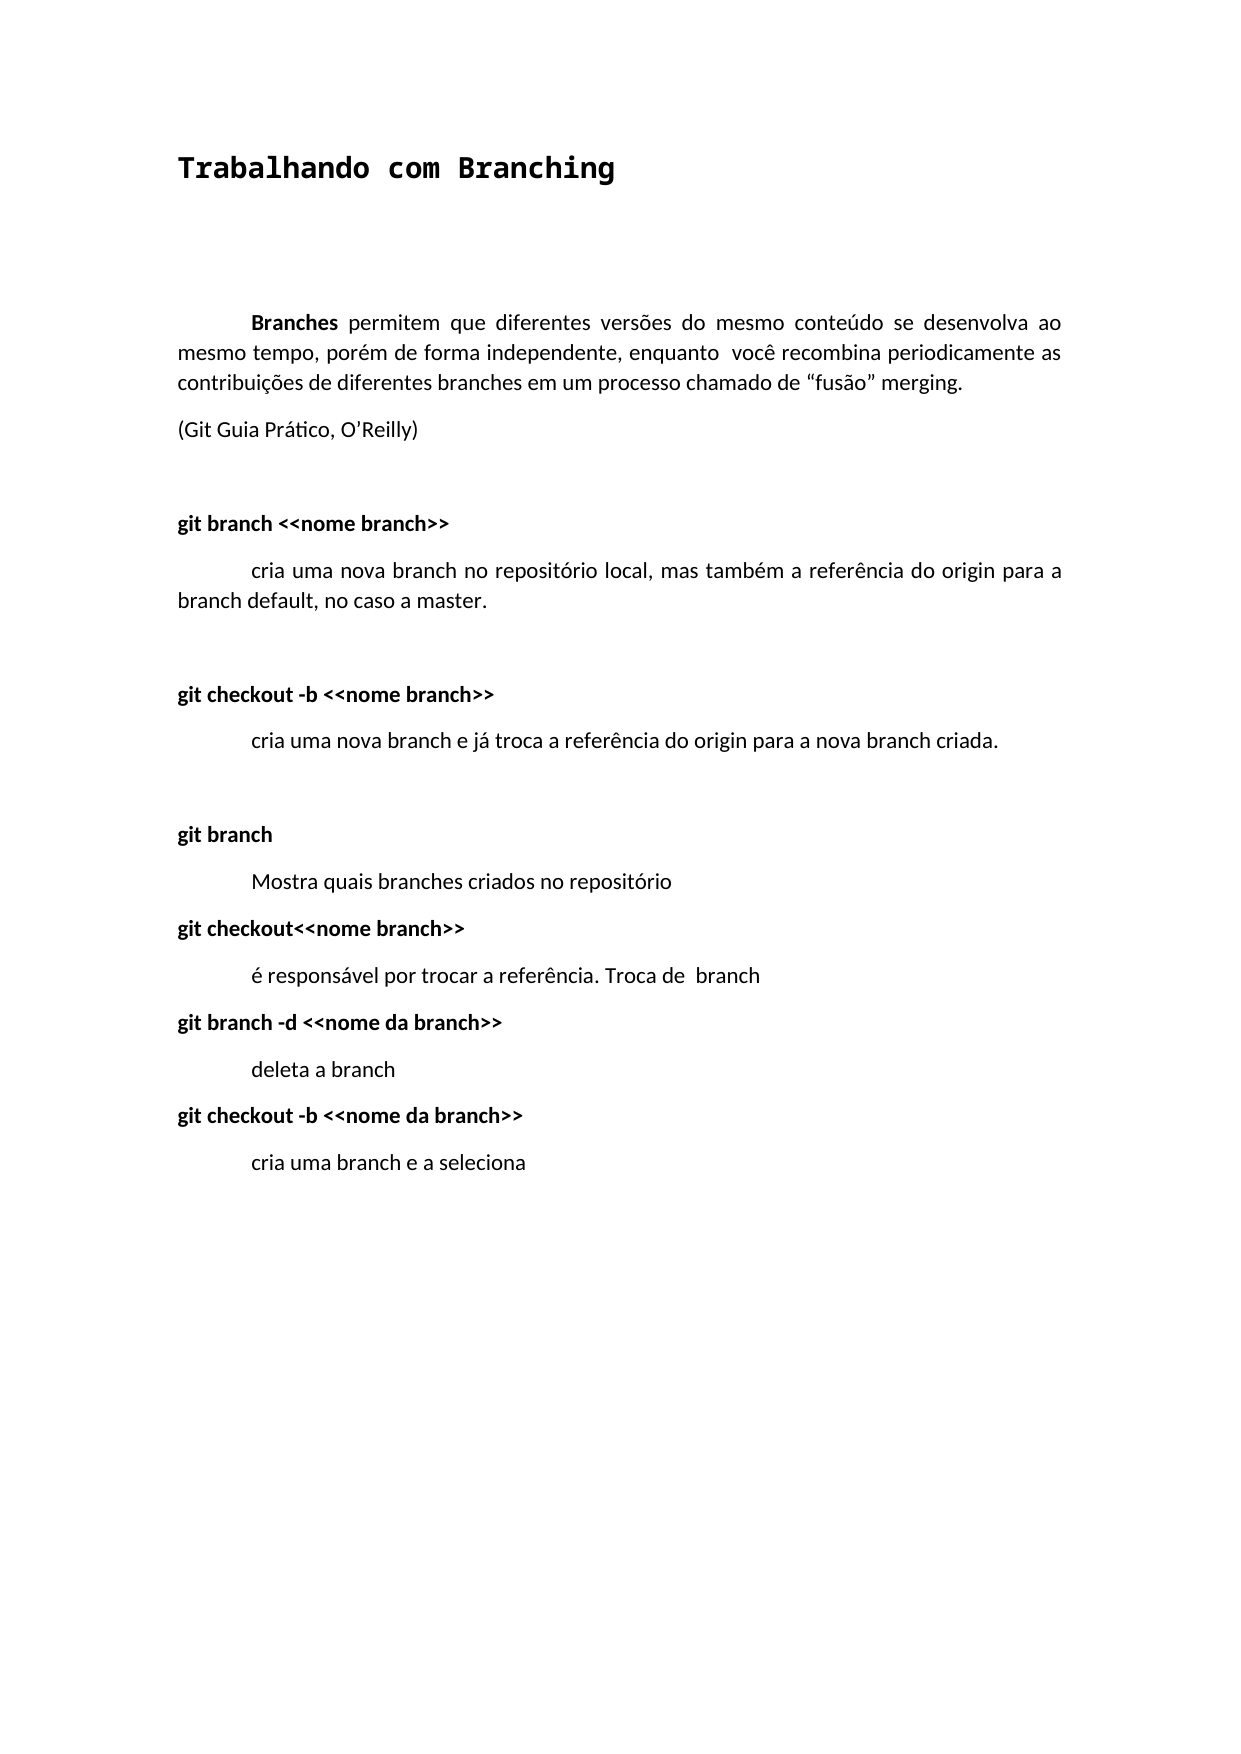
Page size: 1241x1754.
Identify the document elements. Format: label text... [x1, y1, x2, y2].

text Trabalhando com Branching [177, 148, 1063, 187]
text cria uma nova branch no repositório local, mas também a referência do origin para a branch default, no caso a master. [177, 556, 1063, 614]
text (Git Guia Prático, O’Reilly) [177, 415, 1063, 443]
text Branches permitem que diferentes versões do mesmo conteúdo se desenvolva ao mesmo tempo, porém de forma independente, enquanto você recombina periodicamente as contribuições de diferentes branches em um processo chamado de “fusão” merging. [177, 308, 1063, 396]
text cria uma nova branch e já troca a referência do origin para a nova branch criada. [177, 727, 1063, 755]
text git checkout -b <<nome branch>> [177, 680, 1063, 708]
text git checkout<<nome branch>> [177, 914, 1063, 942]
text git branch -d <<nome da branch>> [177, 1008, 1063, 1036]
text git checkout -b <<nome da branch>> [177, 1102, 1063, 1130]
text git branch [177, 820, 1063, 848]
text é responsável por trocar a referência. Troca de branch [177, 961, 1063, 989]
text deleta a branch [177, 1055, 1063, 1083]
text Mostra quais branches criados no repositório [177, 867, 1063, 895]
text cria uma branch e a seleciona [177, 1148, 1063, 1177]
text git branch <<nome branch>> [177, 509, 1063, 537]
